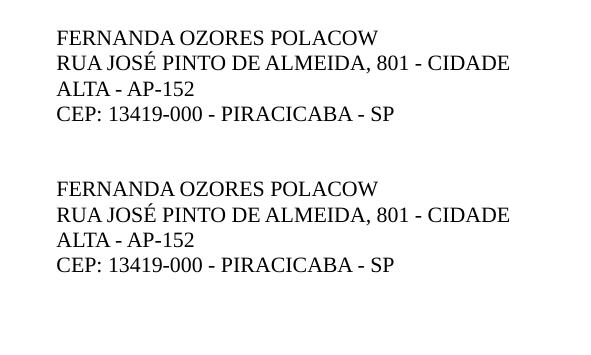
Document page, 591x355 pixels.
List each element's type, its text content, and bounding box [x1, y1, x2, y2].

text RUA JOSÉ PINTO DE ALMEIDA, 801 - CIDADE ALTA - AP-152 [56, 50, 528, 101]
text CEP: 13419-000 - PIRACICABA - SP [56, 252, 469, 277]
text FERNANDA OZORES POLACOW [56, 25, 528, 50]
text RUA JOSÉ PINTO DE ALMEIDA, 801 - CIDADE ALTA - AP-152 [56, 202, 528, 252]
text CEP: 13419-000 - PIRACICABA - SP [56, 101, 469, 126]
text FERNANDA OZORES POLACOW [56, 176, 487, 202]
